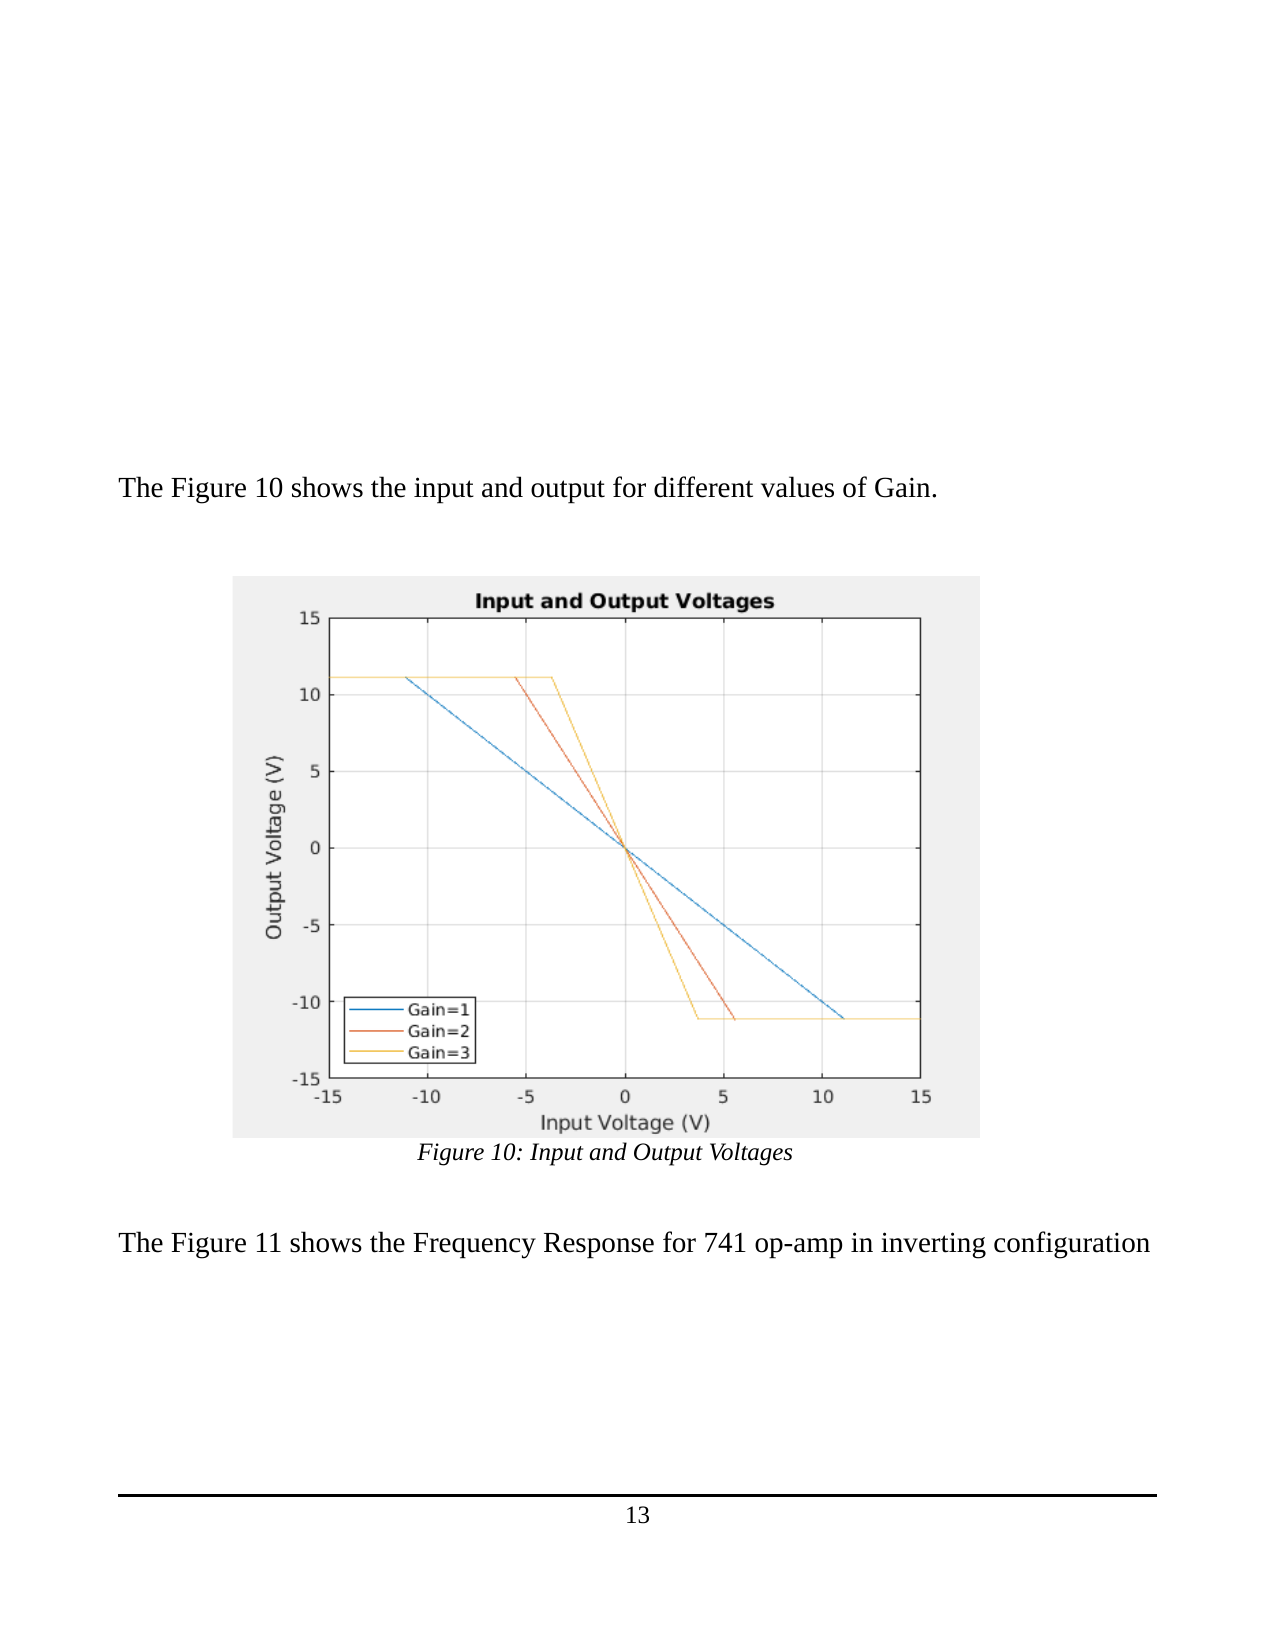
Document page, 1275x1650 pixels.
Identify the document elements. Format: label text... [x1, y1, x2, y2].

text Figure 10: Input and Output Voltages [217, 577, 995, 1166]
text The Figure 10 shows the input and output for different values of Gain. [81, 470, 1157, 504]
text The Figure 11 shows the Frequency Response for 741 op-amp in inverting configuration [81, 1225, 1157, 1258]
picture [232, 576, 980, 1138]
